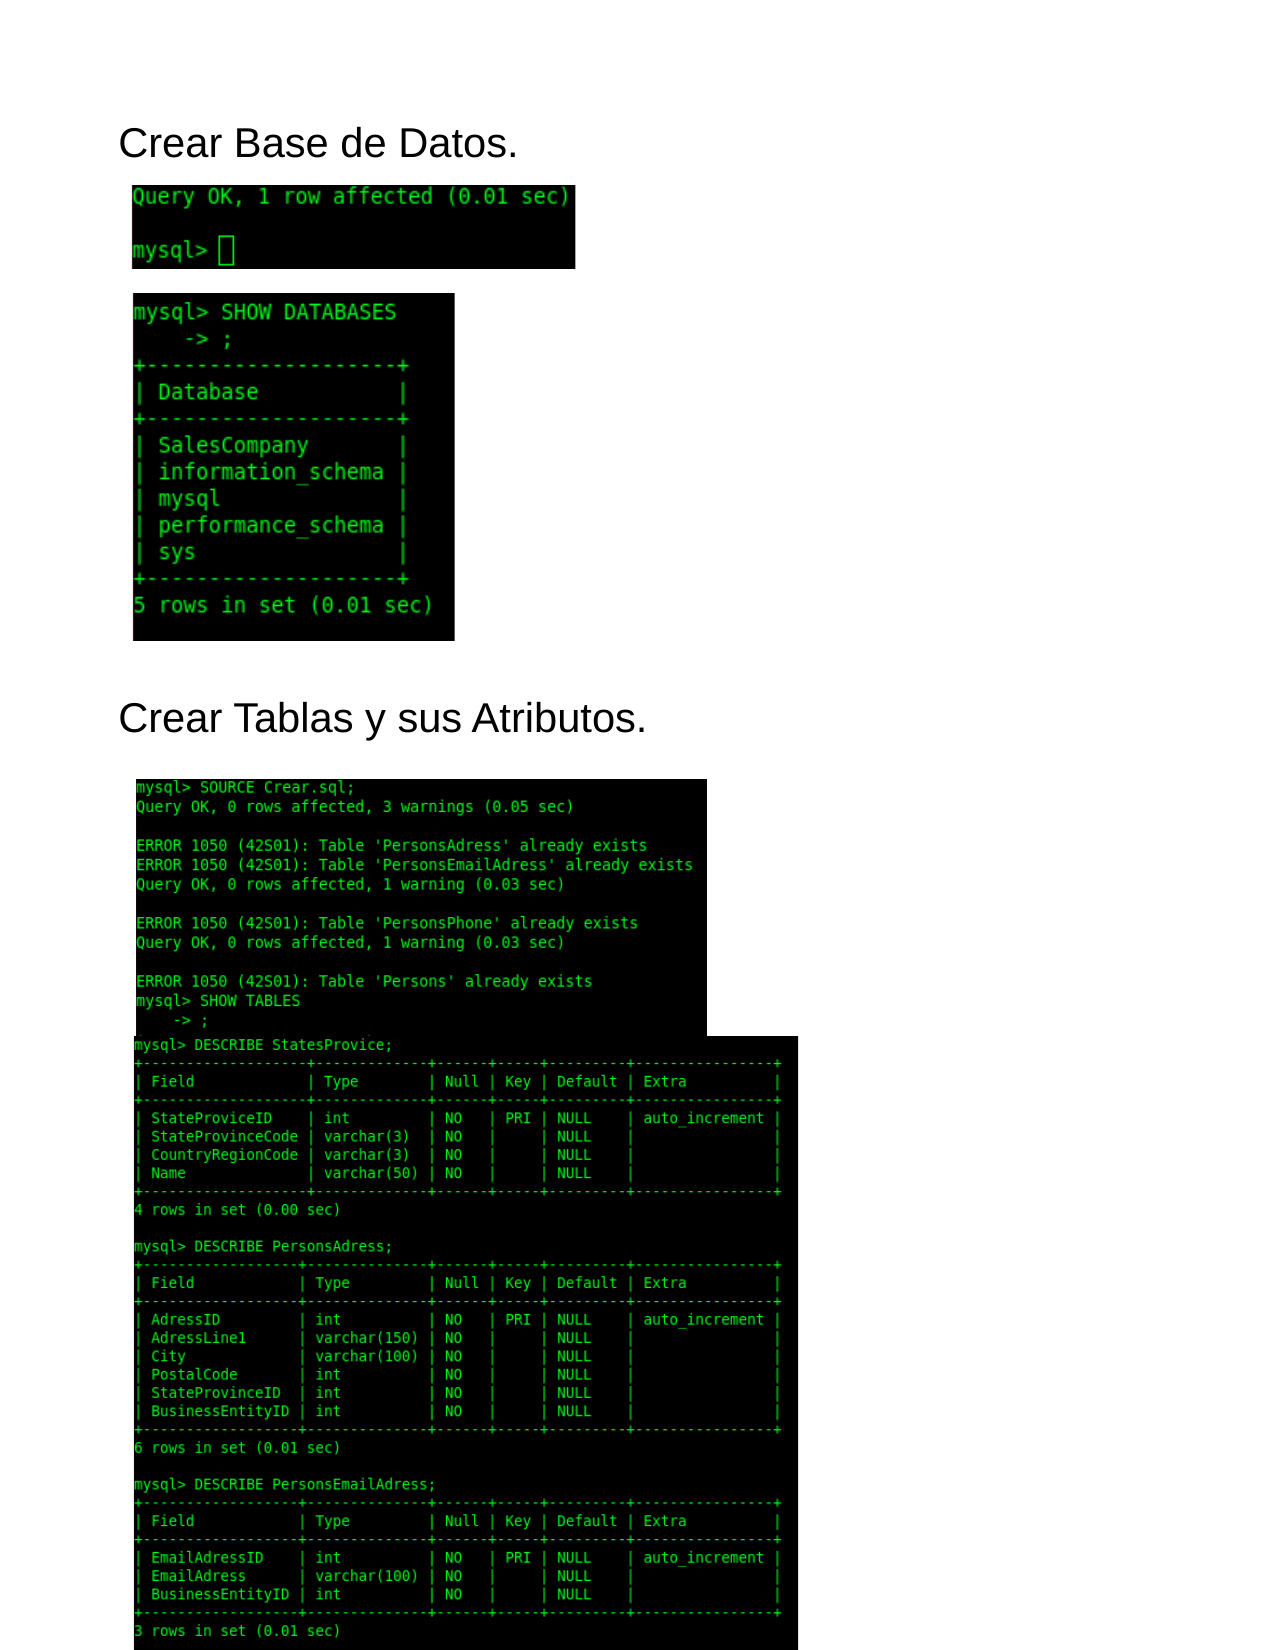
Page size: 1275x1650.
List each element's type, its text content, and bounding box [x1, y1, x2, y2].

text Crear Tablas y sus Atributos. [118, 693, 1157, 741]
text Crear Base de Datos. [118, 118, 1157, 166]
picture [132, 293, 455, 641]
picture [131, 185, 576, 269]
picture [133, 779, 799, 1650]
